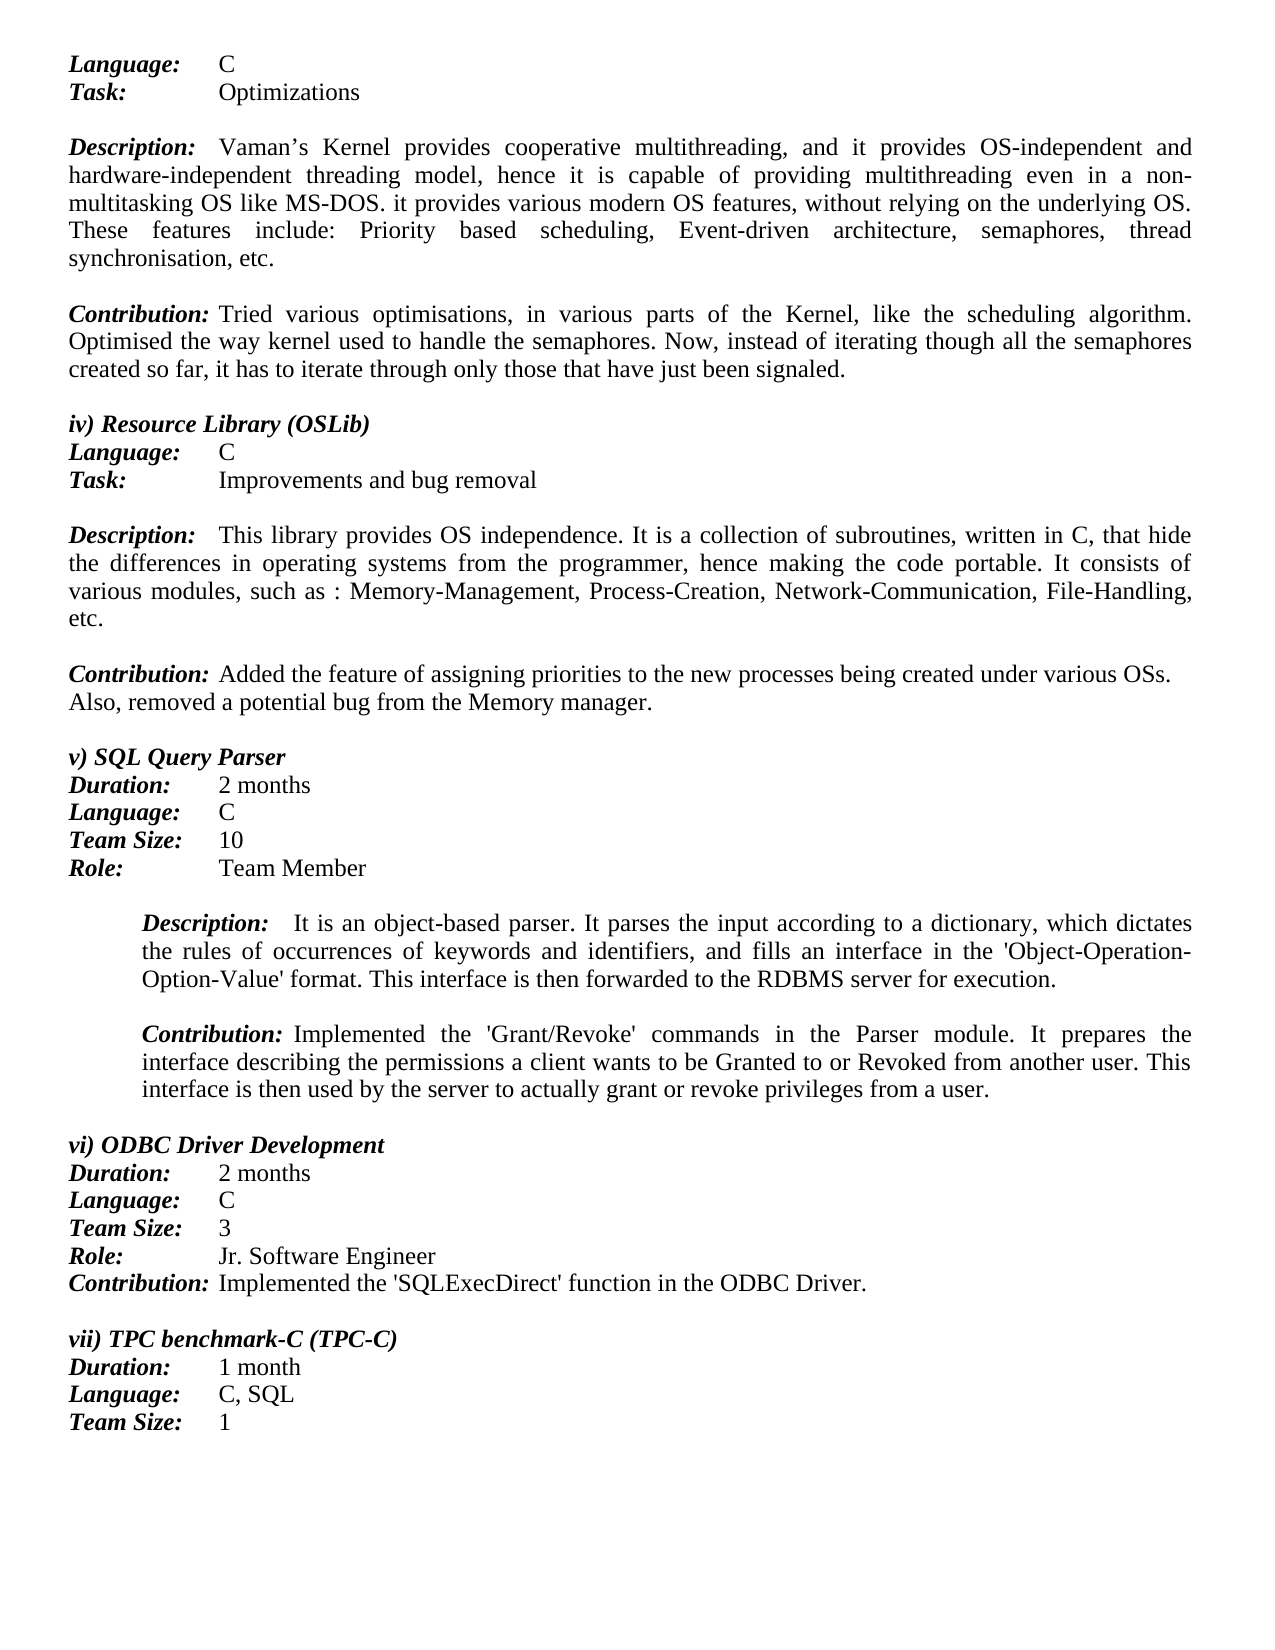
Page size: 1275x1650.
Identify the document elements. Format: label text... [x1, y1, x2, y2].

text Contribution: Tried various optimisations, in various parts of the Kernel, like the scheduling algorithm. Optimised the way kernel used to handle the semaphores. Now, instead of iterating though all the semaphores created so far, it has to iterate through only those that have just been signaled. [68, 300, 1193, 383]
text Team Size: 3 [68, 1214, 1193, 1242]
text Description: This library provides OS independence. It is a collection of subroutines, written in C, that hide the differences in operating systems from the programmer, hence making the code portable. It consists of various modules, such as : Memory-Management, Process-Creation, Network-Communication, File-Handling, etc. [68, 521, 1193, 632]
text vi) ODBC Driver Development [68, 1131, 1193, 1159]
text Duration: 2 months [68, 771, 1193, 798]
text Contribution: Added the feature of assigning priorities to the new processes being created under various OSs. Also, removed a potential bug from the Memory manager. [68, 660, 1193, 715]
text Team Size: 1 [68, 1408, 1193, 1436]
text Language: C [68, 50, 1193, 78]
text Language: C [68, 798, 1193, 826]
text Language: C, SQL [68, 1380, 1193, 1408]
text Duration: 2 months [68, 1159, 1193, 1186]
text vii) TPC benchmark-C (TPC-C) [68, 1325, 1193, 1353]
text Duration: 1 month [68, 1353, 1193, 1380]
text iv) Resource Library (OSLib) [68, 411, 1193, 438]
text Team Size: 10 [68, 826, 1193, 854]
text v) SQL Query Parser [68, 743, 1193, 771]
text Role: Team Member [68, 854, 1193, 882]
text Language: C [68, 438, 1193, 466]
text Description: It is an object-based parser. It parses the input according to a dictionary, which dictates the rules of occurrences of keywords and identifiers, and fills an interface in the 'Object-Operation-Option-Value' format. This interface is then forwarded to the RDBMS server for execution. [142, 909, 1193, 992]
text Role: Jr. Software Engineer [68, 1242, 1193, 1269]
text Contribution: Implemented the 'Grant/Revoke' commands in the Parser module. It prepares the interface describing the permissions a client wants to be Granted to or Revoked from another user. This interface is then used by the server to actually grant or revoke privileges from a user. [142, 1020, 1193, 1103]
text Description: Vaman’s Kernel provides cooperative multithreading, and it provides OS-independent and hardware-independent threading model, hence it is capable of providing multithreading even in a non-multitasking OS like MS-DOS. it provides various modern OS features, without relying on the underlying OS. These features include: Priority based scheduling, Event-driven architecture, semaphores, thread synchronisation, etc. [68, 133, 1193, 272]
text Task: Optimizations [68, 78, 1193, 106]
text Task: Improvements and bug removal [68, 466, 1193, 494]
text Contribution: Implemented the 'SQLExecDirect' function in the ODBC Driver. [68, 1269, 1193, 1297]
text Language: C [68, 1186, 1193, 1214]
